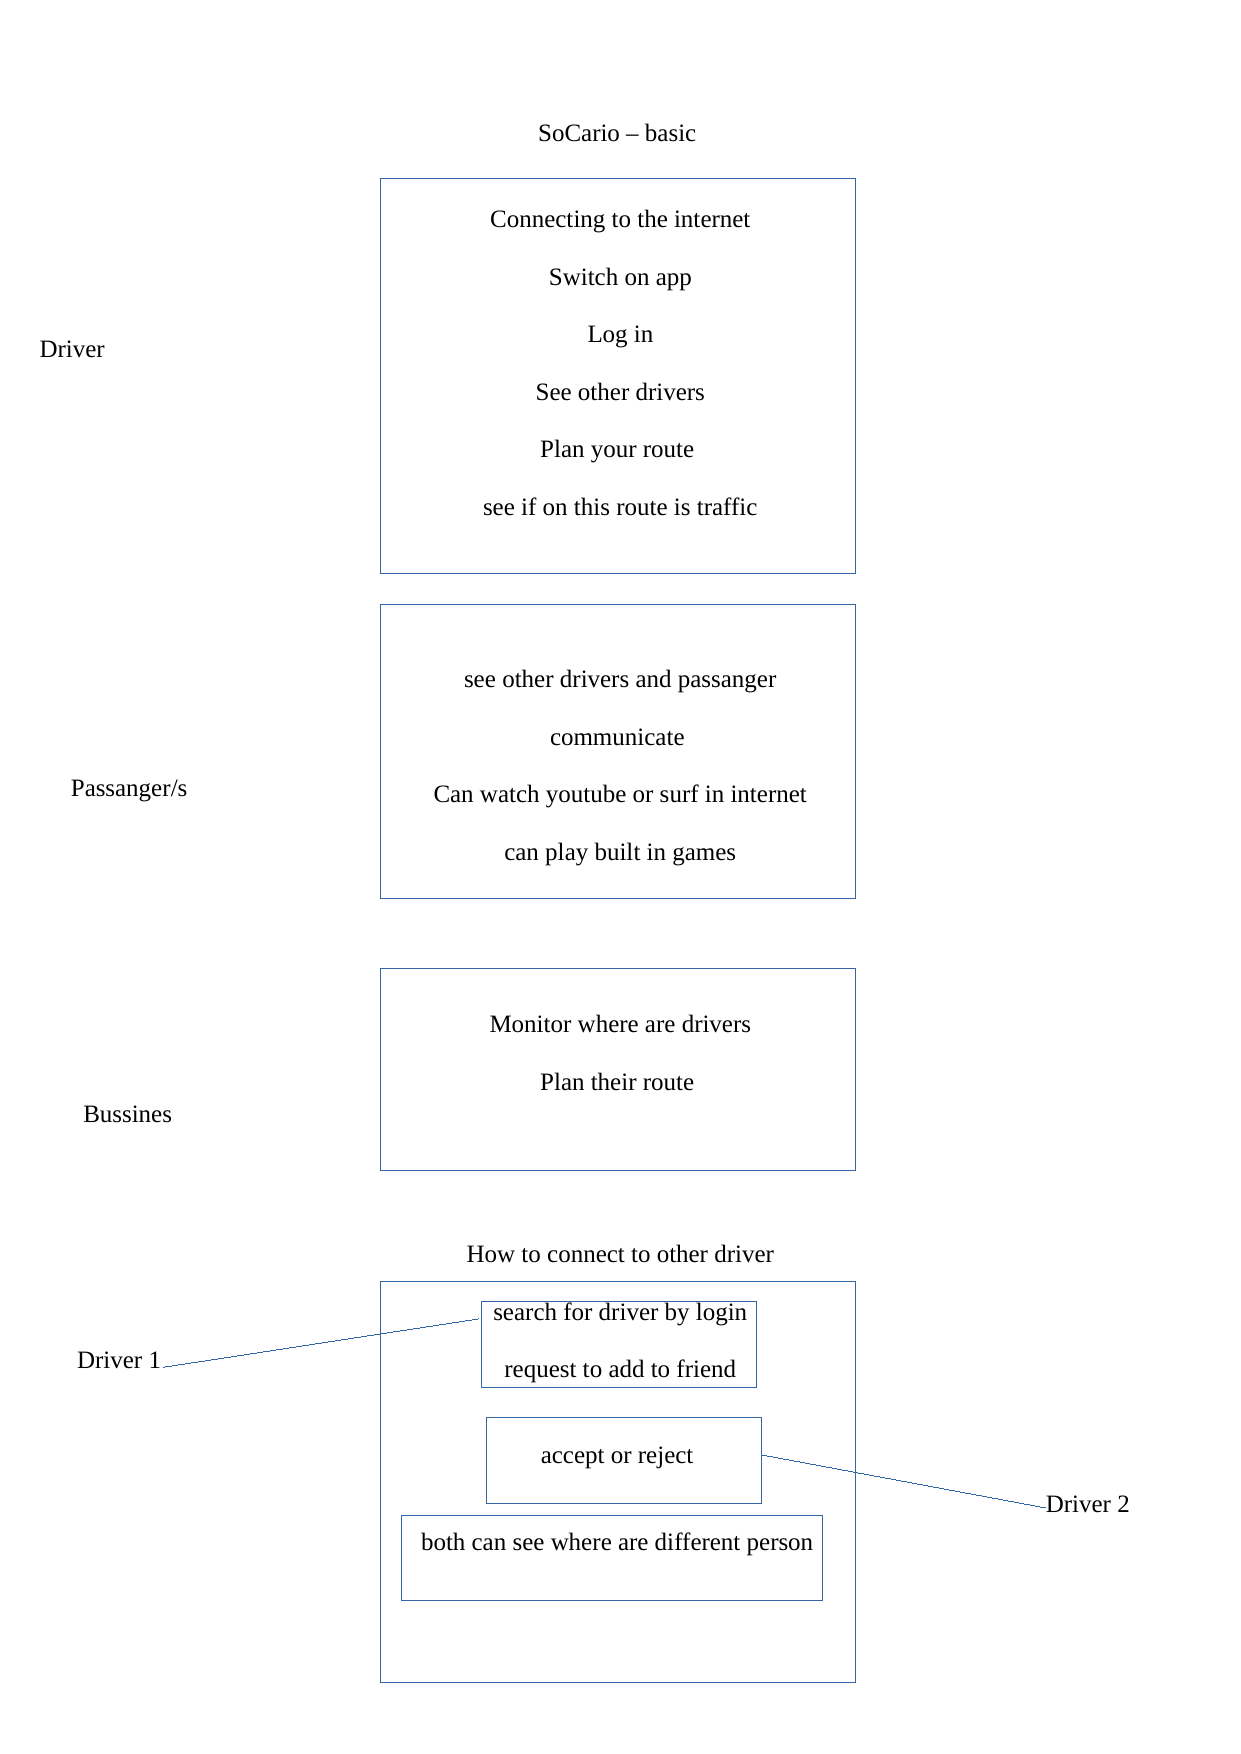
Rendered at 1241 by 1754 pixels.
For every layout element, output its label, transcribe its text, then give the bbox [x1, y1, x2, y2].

text [856, 837, 1122, 866]
text [762, 1441, 855, 1469]
text [856, 1009, 1122, 1038]
text [856, 1067, 1122, 1096]
text request to add to friend [118, 1354, 380, 1383]
text [118, 492, 380, 521]
text [856, 319, 1122, 348]
text search for driver by login [381, 1297, 855, 1326]
text [856, 262, 1122, 291]
text [118, 664, 380, 693]
text communicate [381, 722, 855, 751]
text [856, 204, 1122, 233]
text [118, 1297, 380, 1326]
text [118, 319, 380, 348]
text How to connect to other driver [118, 1239, 1122, 1268]
text can play built in games [381, 837, 855, 866]
text [118, 1527, 380, 1556]
text both can see where are different person [402, 1527, 822, 1556]
text Monitor where are drivers [381, 1009, 855, 1038]
text [856, 1297, 1122, 1326]
text [118, 1009, 380, 1038]
text request to add to friend [482, 1354, 756, 1383]
text request to add to friend [856, 1354, 1122, 1383]
text see other drivers and passanger [381, 664, 855, 693]
text request to add to friend [381, 1354, 481, 1383]
text [118, 1441, 380, 1469]
text Can watch youtube or surf in internet [118, 779, 380, 808]
text Plan their route [381, 1067, 855, 1096]
text Log in [381, 319, 855, 348]
text Can watch youtube or surf in internet [381, 779, 855, 808]
text See other drivers [381, 377, 855, 406]
text [856, 1441, 1122, 1469]
text [118, 434, 380, 463]
text Switch on app [381, 262, 855, 291]
text Plan your route [381, 434, 855, 463]
text [856, 1527, 1122, 1556]
text [856, 664, 1122, 693]
text [823, 1527, 855, 1556]
text [118, 837, 380, 866]
text Connecting to the internet [381, 204, 855, 233]
text request to add to friend [757, 1354, 855, 1383]
text [118, 262, 380, 291]
text [118, 377, 380, 406]
text [856, 377, 1122, 406]
text [856, 722, 1122, 751]
text SoCario – basic [118, 118, 1122, 147]
text [118, 1067, 380, 1096]
text see if on this route is traffic [381, 492, 855, 521]
text Can watch youtube or surf in internet [856, 779, 1122, 808]
text [118, 722, 380, 751]
text [856, 434, 1122, 463]
text accept or reject [487, 1441, 761, 1469]
text [856, 492, 1122, 521]
text [118, 204, 380, 233]
text [381, 1441, 486, 1469]
